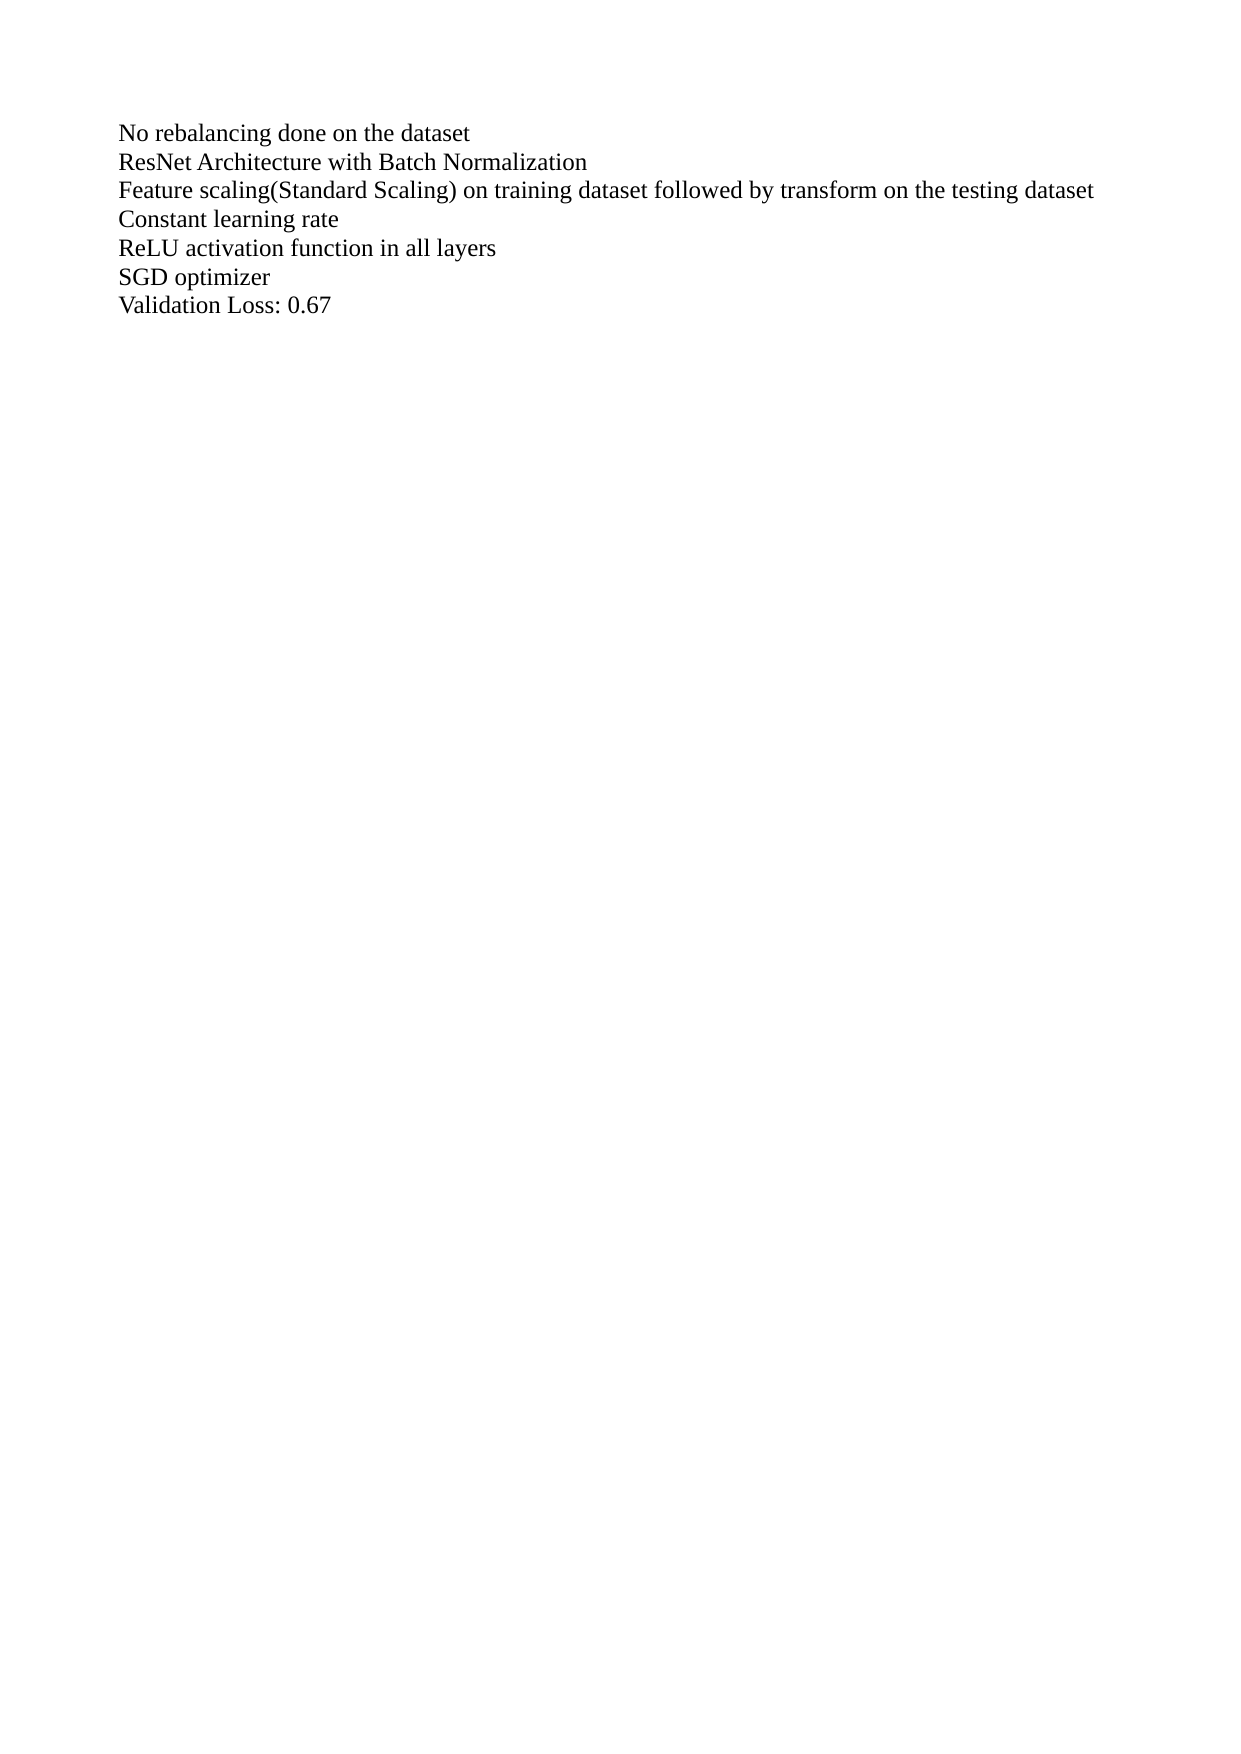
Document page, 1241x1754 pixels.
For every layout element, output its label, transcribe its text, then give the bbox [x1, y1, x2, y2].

text ResNet Architecture with Batch Normalization [118, 147, 1122, 176]
text SGD optimizer [118, 262, 1122, 291]
text ReLU activation function in all layers [118, 233, 1122, 262]
text Validation Loss: 0.67 [118, 291, 1122, 319]
text Constant learning rate [118, 204, 1122, 233]
text No rebalancing done on the dataset [118, 118, 1122, 147]
text Feature scaling(Standard Scaling) on training dataset followed by transform on the testing dataset [118, 176, 1122, 204]
